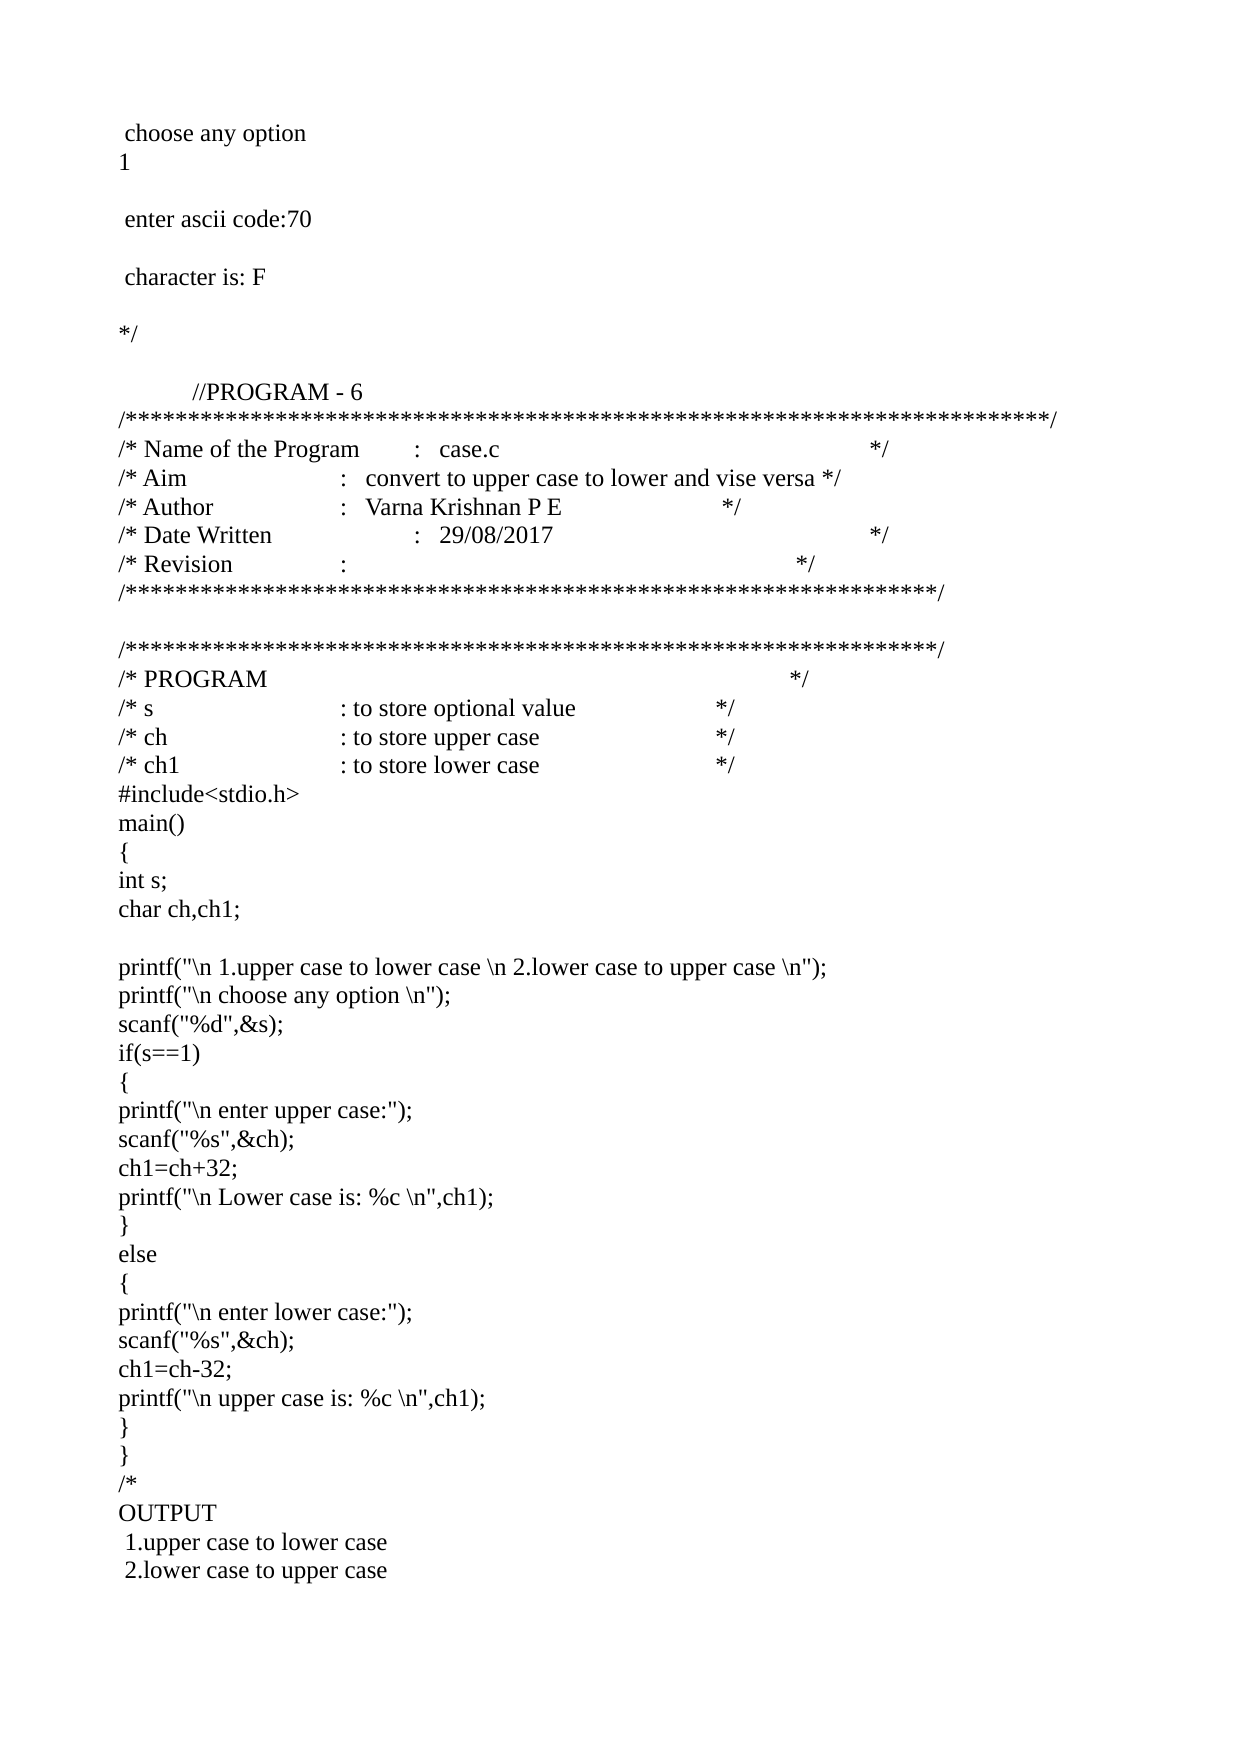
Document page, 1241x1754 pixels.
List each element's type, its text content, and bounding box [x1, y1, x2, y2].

text ch1=ch+32; [118, 1153, 1122, 1182]
text main() [118, 808, 1122, 837]
text character is: F [118, 262, 1122, 291]
text /* Aim : convert to upper case to lower and vise versa */ [118, 463, 1122, 492]
text scanf("%d",&s); [118, 1009, 1122, 1038]
text /* Name of the Program : case.c */ [118, 434, 1122, 463]
text #include<stdio.h> [118, 779, 1122, 808]
text } [118, 1441, 1122, 1469]
text scanf("%s",&ch); [118, 1124, 1122, 1153]
text printf("\n enter lower case:"); [118, 1297, 1122, 1326]
text /* ch1 : to store lower case */ [118, 751, 1122, 779]
text { [118, 1067, 1122, 1096]
text printf("\n enter upper case:"); [118, 1096, 1122, 1124]
text printf("\n 1.upper case to lower case \n 2.lower case to upper case \n"); [118, 952, 1122, 981]
text /* PROGRAM */ [118, 664, 1122, 693]
text { [118, 837, 1122, 866]
text /**************************************************************************/ [118, 406, 1122, 434]
text printf("\n Lower case is: %c \n",ch1); [118, 1182, 1122, 1211]
text 1.upper case to lower case [118, 1527, 1122, 1556]
text */ [118, 319, 1122, 348]
text /* s : to store optional value */ [118, 693, 1122, 722]
text 2.lower case to upper case [118, 1556, 1122, 1584]
text /* Date Written : 29/08/2017 */ [118, 521, 1122, 549]
text OUTPUT [118, 1498, 1122, 1527]
text else [118, 1239, 1122, 1268]
text /* ch : to store upper case */ [118, 722, 1122, 751]
text ch1=ch-32; [118, 1354, 1122, 1383]
text /*****************************************************************/ [118, 636, 1122, 664]
text 1 [118, 147, 1122, 176]
text /* Revision : */ [118, 549, 1122, 578]
text /* Author : Varna Krishnan P E */ [118, 492, 1122, 521]
text /* [118, 1469, 1122, 1498]
text /*****************************************************************/ [118, 578, 1122, 607]
text enter ascii code:70 [118, 204, 1122, 233]
text choose any option [118, 118, 1122, 147]
text int s; [118, 866, 1122, 894]
text scanf("%s",&ch); [118, 1326, 1122, 1354]
text char ch,ch1; [118, 894, 1122, 923]
text if(s==1) [118, 1038, 1122, 1067]
text { [118, 1268, 1122, 1297]
text //PROGRAM - 6 [118, 377, 1122, 406]
text printf("\n upper case is: %c \n",ch1); [118, 1383, 1122, 1412]
text printf("\n choose any option \n"); [118, 981, 1122, 1009]
text } [118, 1412, 1122, 1441]
text } [118, 1211, 1122, 1239]
